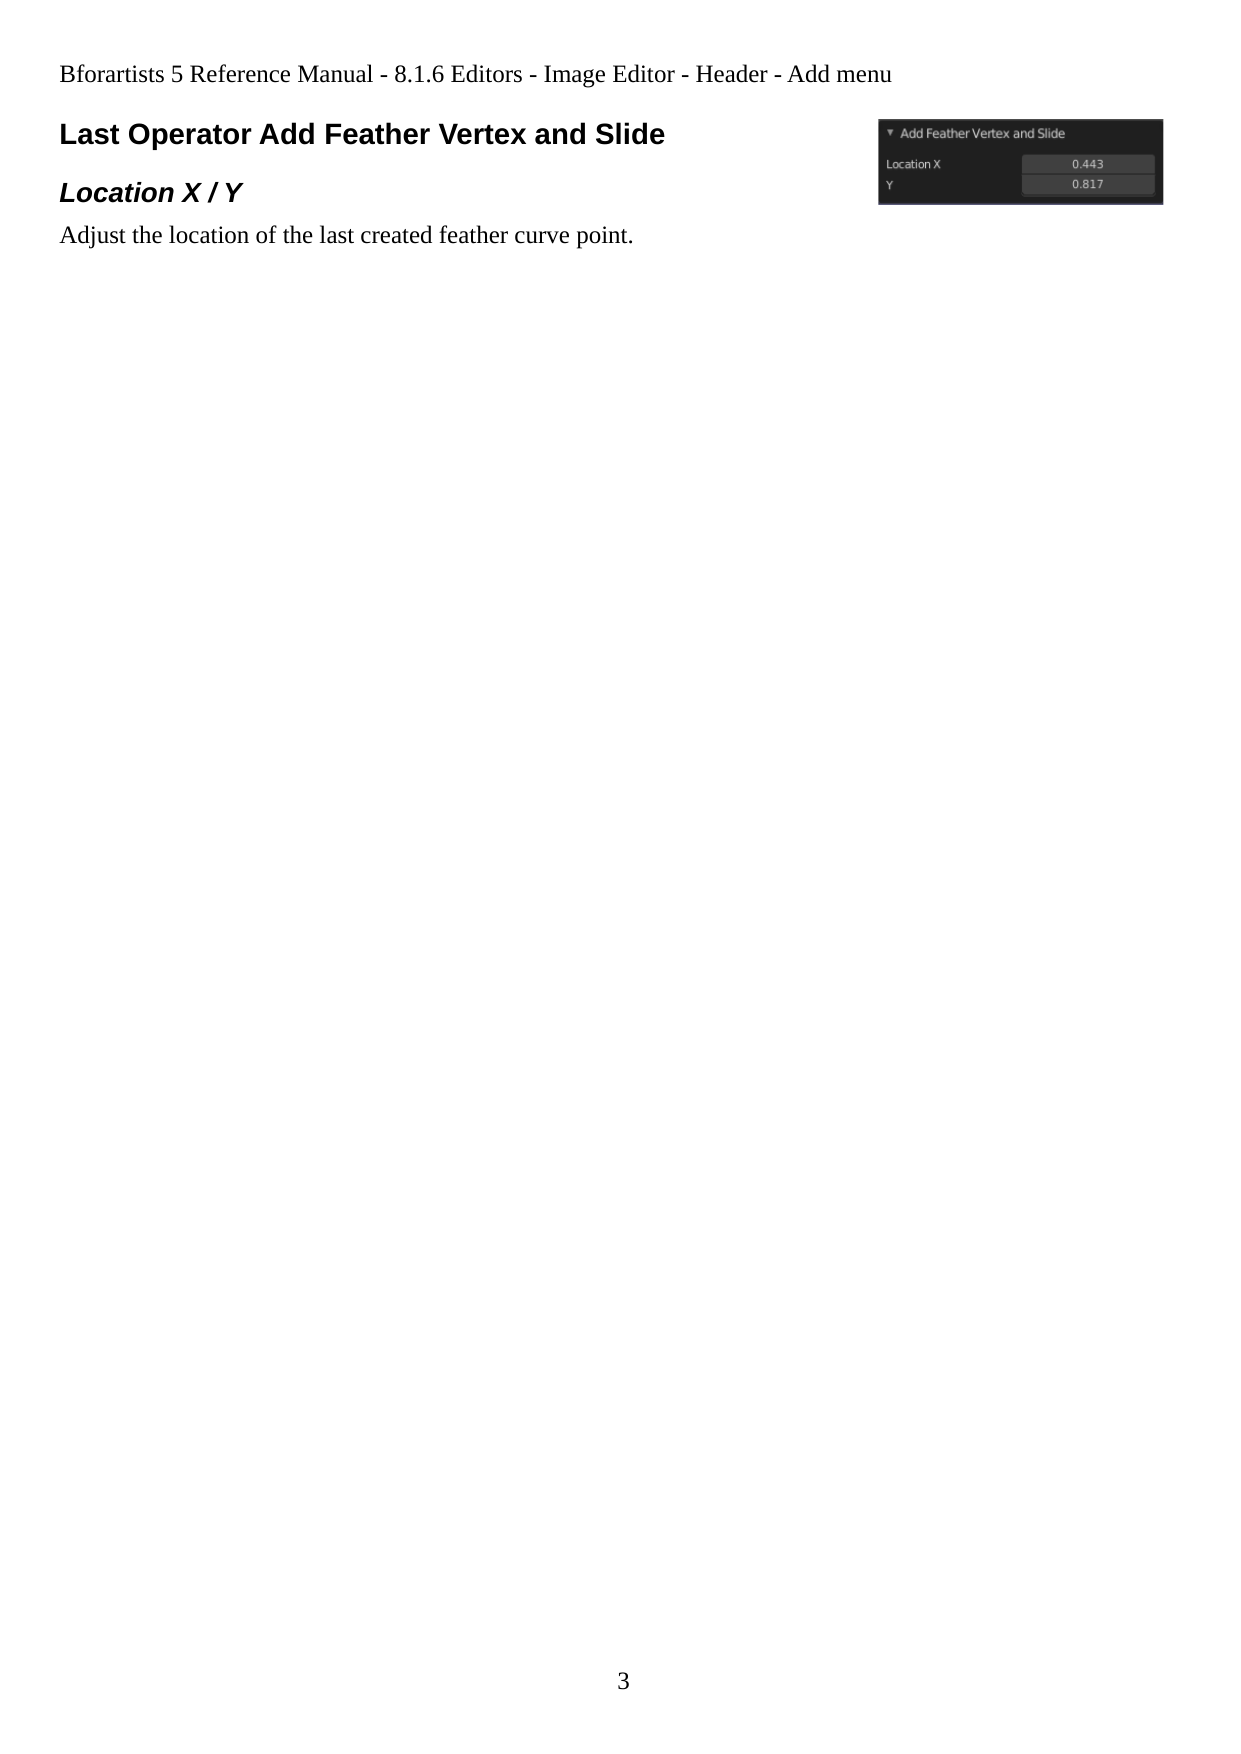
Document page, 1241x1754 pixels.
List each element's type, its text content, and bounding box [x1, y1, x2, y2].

text Adjust the location of the last created feather curve point. [59, 220, 1181, 249]
subtitle Location X / Y [59, 176, 1181, 208]
picture [878, 119, 1164, 205]
subtitle Last Operator Add Feather Vertex and Slide [59, 117, 1181, 151]
